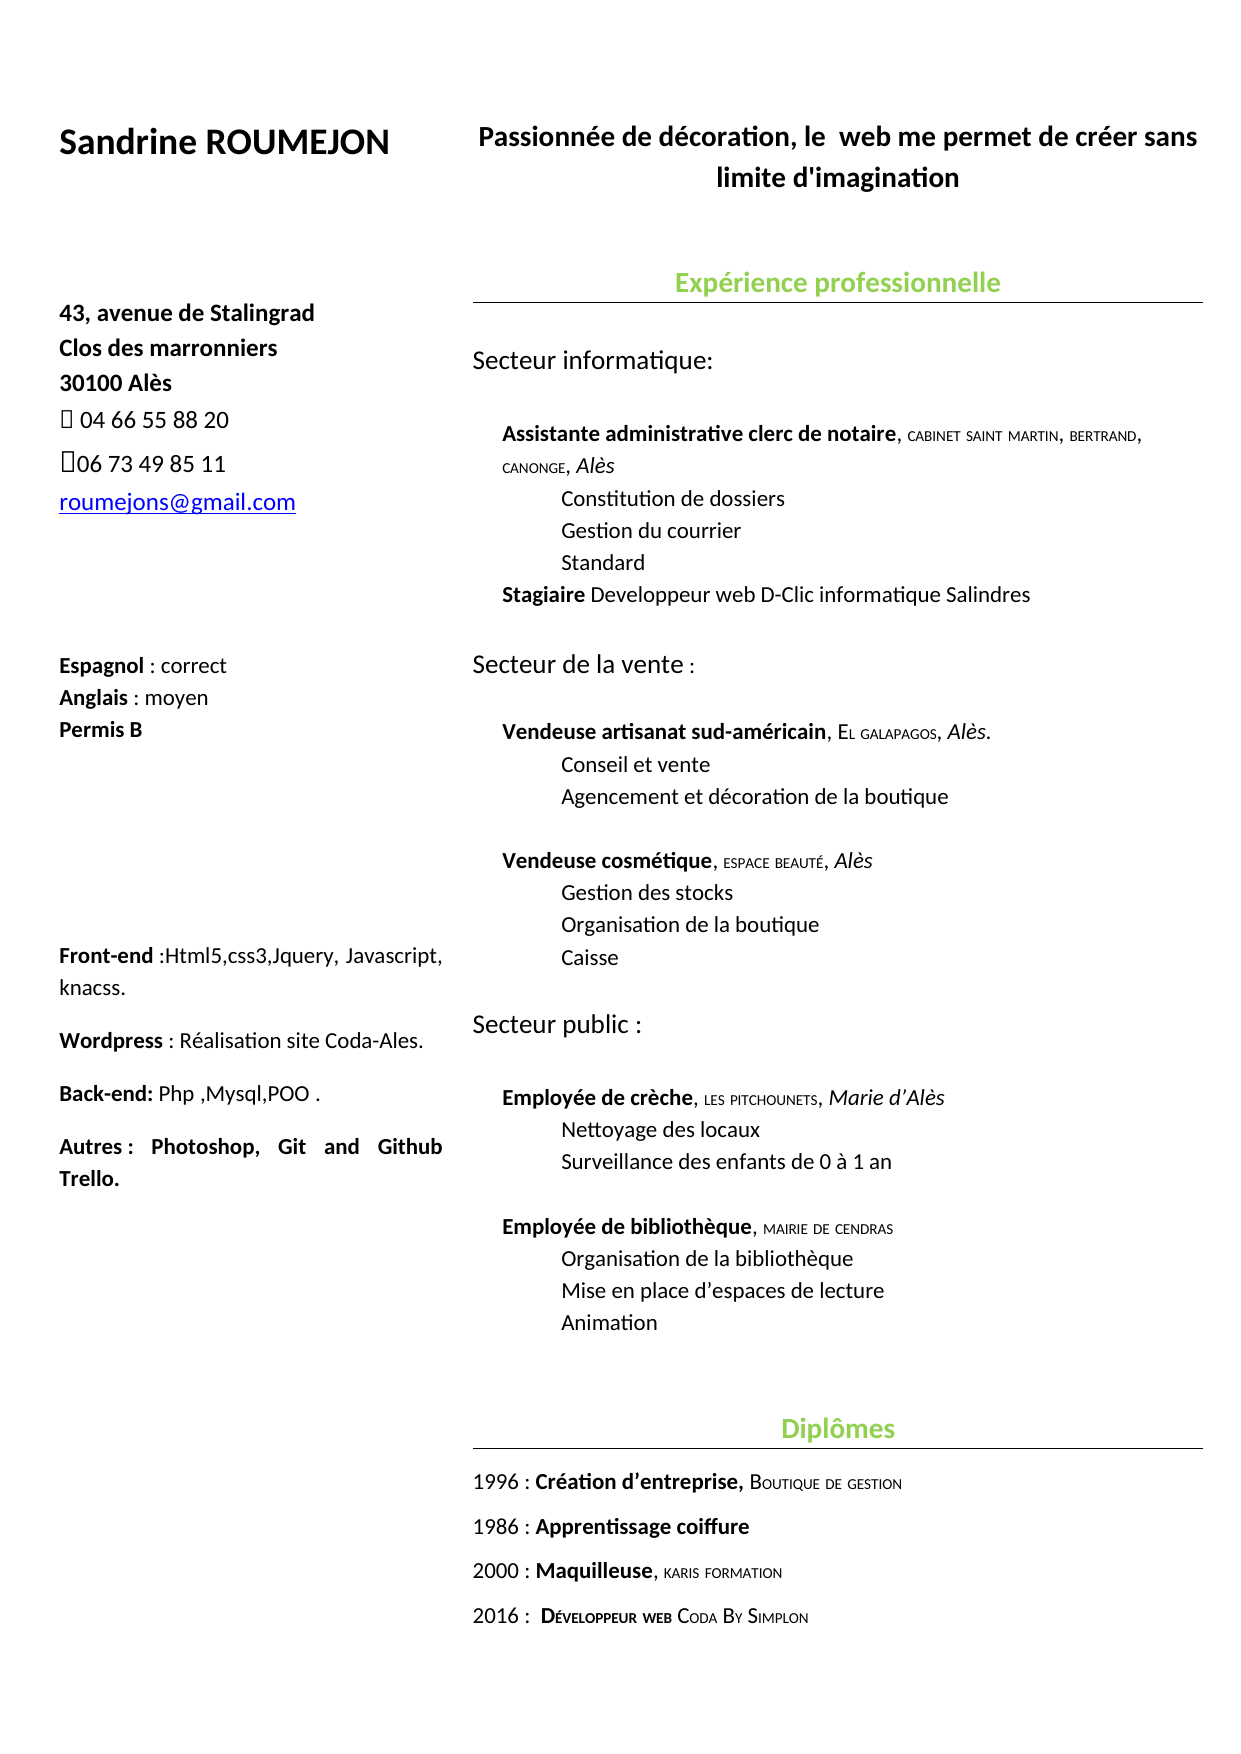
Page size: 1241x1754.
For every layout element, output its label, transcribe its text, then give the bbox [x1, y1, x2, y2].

text Assistante administrative clerc de notaire, cabinet saint martin, bertrand, canonge, Alès [502, 419, 1203, 479]
text 2016 : Développeur web Coda By Simplon [472, 1601, 1203, 1629]
text Gestion du courrier [502, 516, 1203, 544]
text Organisation de la bibliothèque [502, 1244, 1203, 1272]
text roumejons@gmail.com [59, 486, 443, 517]
text Back-end: Php ,Mysql,POO . [59, 1079, 443, 1107]
text Diplômes [472, 1411, 1203, 1449]
text Expérience professionnelle [472, 264, 1203, 303]
text Caisse [502, 943, 1203, 971]
text Permis B [59, 716, 443, 743]
text Stagiaire Developpeur web D-Clic informatique Salindres [502, 580, 1203, 608]
text Conseil et vente [502, 750, 1203, 778]
text 1996 : Création d’entreprise, Boutique de gestion [472, 1467, 1203, 1495]
text Secteur public : [472, 1007, 1203, 1040]
text Anglais : moyen [59, 683, 443, 711]
text 30100 Alès [59, 367, 443, 397]
text Surveillance des enfants de 0 à 1 an [502, 1147, 1203, 1175]
text Passionnée de décoration, le web me permet de créer sans limite d'imagination [472, 118, 1203, 195]
text 2000 : Maquilleuse, karis formation [472, 1557, 1203, 1584]
text Animation [502, 1308, 1203, 1336]
text Gestion des stocks [502, 878, 1203, 906]
text Vendeuse cosmétique, espace beauté, Alès [502, 846, 1203, 874]
text Mise en place d’espaces de lecture [502, 1276, 1203, 1304]
text Secteur informatique: [472, 343, 1203, 376]
text Organisation de la boutique [502, 911, 1203, 939]
text 1986 : Apprentissage coiffure [472, 1512, 1203, 1540]
text 06 73 49 85 11 [59, 441, 443, 481]
text Standard [502, 548, 1203, 576]
text Sandrine ROUMEJON [59, 118, 443, 164]
text Wordpress : Réalisation site Coda-Ales. [59, 1026, 443, 1054]
text  04 66 55 88 20 [59, 402, 443, 436]
text Secteur de la vente : [472, 647, 1203, 680]
text Autres : Photoshop, Git and Github Trello. [59, 1132, 443, 1192]
text Vendeuse artisanat sud-américain, El galapagos, Alès. [502, 717, 1203, 746]
text Employée de bibliothèque, mairie de cendras [502, 1212, 1203, 1240]
text Employée de crèche, les pitchounets, Marie d’Alès [502, 1083, 1203, 1111]
text Front-end :Html5,css3,Jquery, Javascript, knacss. [59, 941, 443, 1001]
text Nettoyage des locaux [502, 1115, 1203, 1143]
text Clos des marronniers [59, 332, 443, 362]
text Constitution de dossiers [502, 484, 1203, 512]
text 43, avenue de Stalingrad [59, 297, 443, 327]
text Espagnol : correct [59, 651, 443, 679]
text Agencement et décoration de la boutique [502, 782, 1203, 810]
